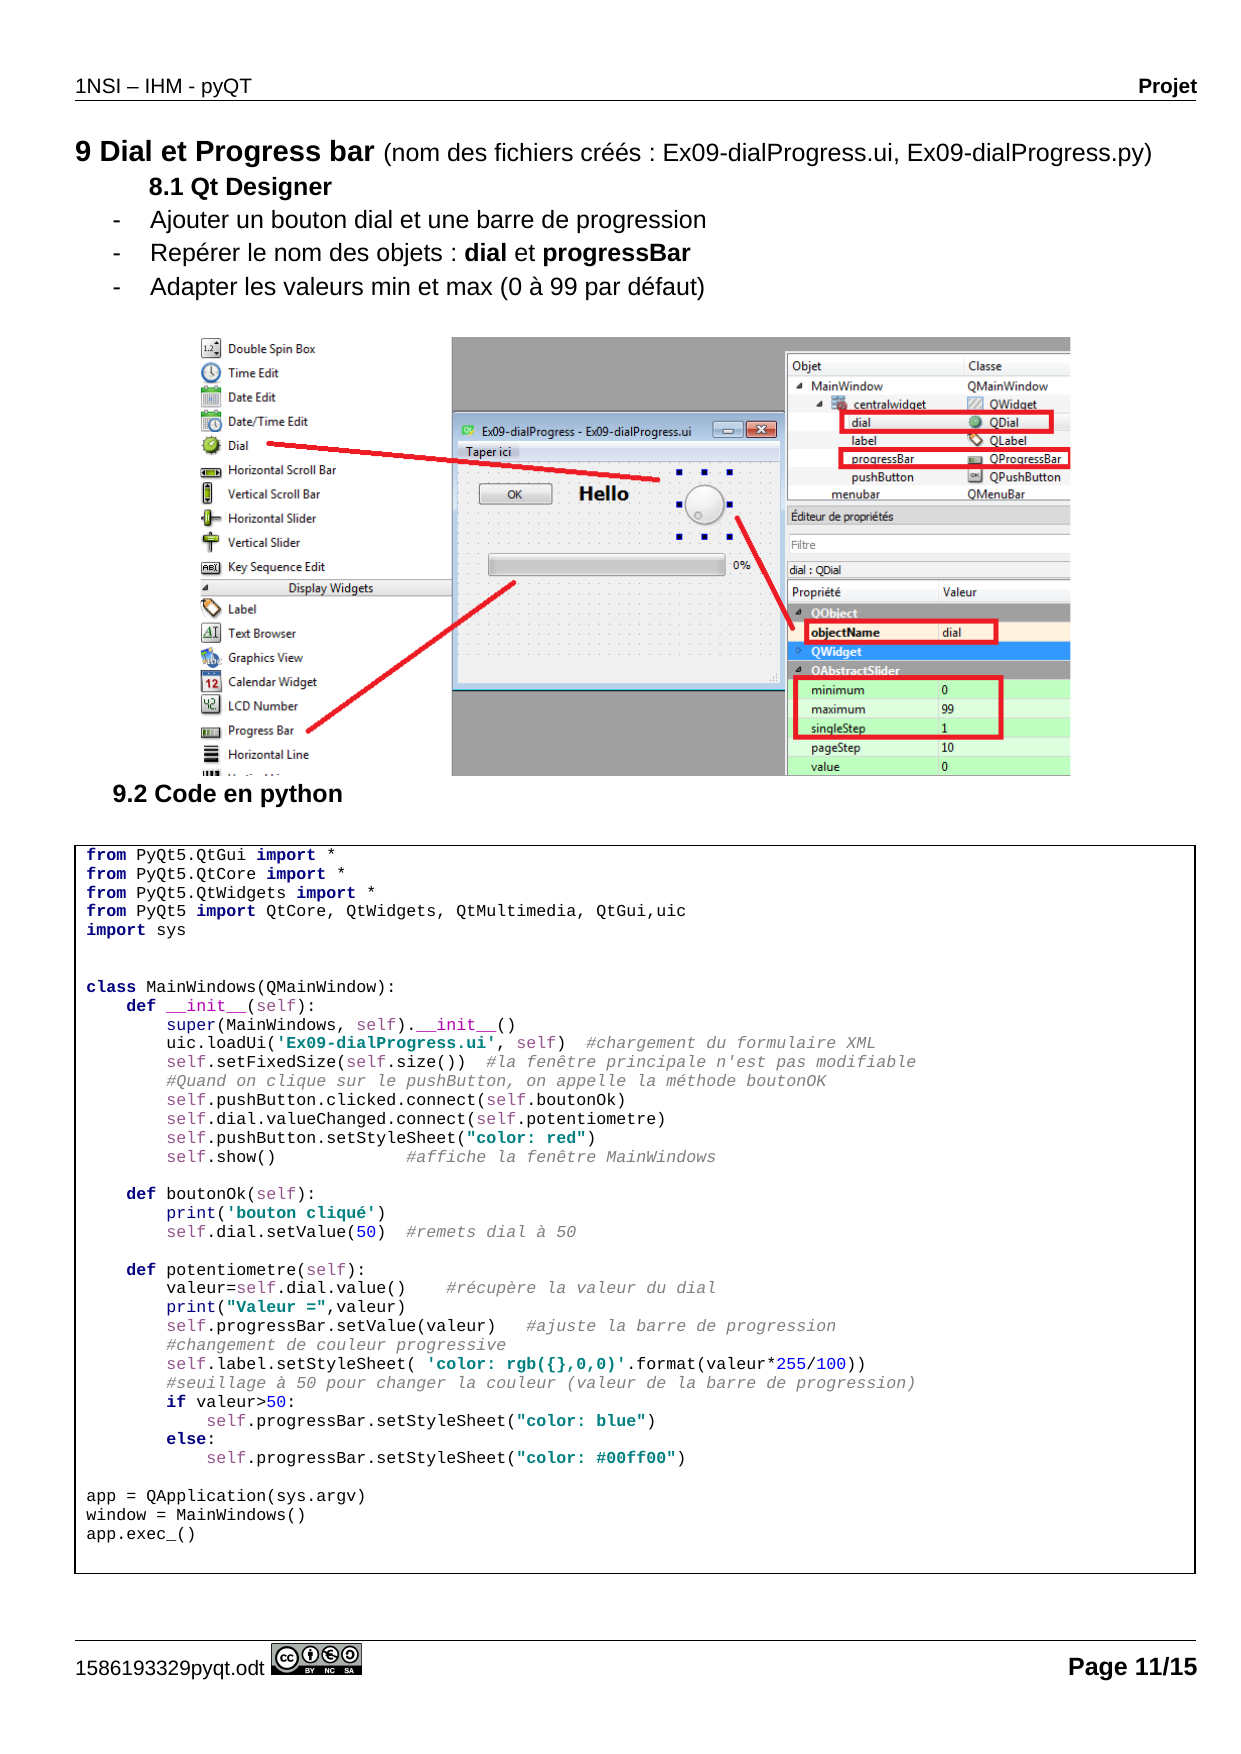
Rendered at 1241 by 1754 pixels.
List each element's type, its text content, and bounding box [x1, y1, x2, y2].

list Adapter les valeurs min et max (0 à 99 par défaut) [112, 271, 1196, 300]
text 9 Dial et Progress bar (nom des fichiers créés : Ex09-dialProgress.ui, Ex09-dialProgress.py) [75, 134, 1196, 167]
picture [271, 1643, 362, 1675]
table_header from PyQt5.QtGui import * from PyQt5.QtCore import * from PyQt5.QtWidgets import * from PyQt5 import QtCore, QtWidgets, QtMultimedia, QtGui,uic import sys class MainWindows(QMainWindow): def __init__(self): super(MainWindows, self).__init__() uic.loadUi('Ex09-dialProgress.ui', self) #chargement du formulaire XML self.setFixedSize(self.size()) #la fenêtre principale n'est pas modifiable #Quand on clique sur le pushButton, on appelle la méthode boutonOK self.pushButton.clicked.connect(self.boutonOk) self.dial.valueChanged.connect(self.potentiometre) self.pushButton.setStyleSheet("color: red") self.show() #affiche la fenêtre MainWindows def boutonOk(self): print('bouton cliqué') self.dial.setValue(50) #remets dial à 50 def potentiometre(self): valeur=self.dial.value() #récupère la valeur du dial print("Valeur =",valeur) self.progressBar.setValue(valeur) #ajuste la barre de progression #changement de couleur progressive self.label.setStyleSheet( 'color: rgb({},0,0)'.format(valeur*255/100)) #seuillage à 50 pour changer la couleur (valeur de la barre de progression) if valeur>50: self.progressBar.setStyleSheet("color: blue") else: self.progressBar.setStyleSheet("color: #00ff00") app = QApplication(sys.argv) window = MainWindows() app.exec_() [76, 846, 1194, 1573]
text 8.1 Qt Designer [75, 172, 1196, 201]
text 9.2 Code en python [112, 779, 1196, 808]
picture [200, 337, 1071, 776]
list Repérer le nom des objets : dial et progressBar [112, 238, 1196, 267]
list Ajouter un bouton dial et une barre de progression [112, 205, 1196, 234]
